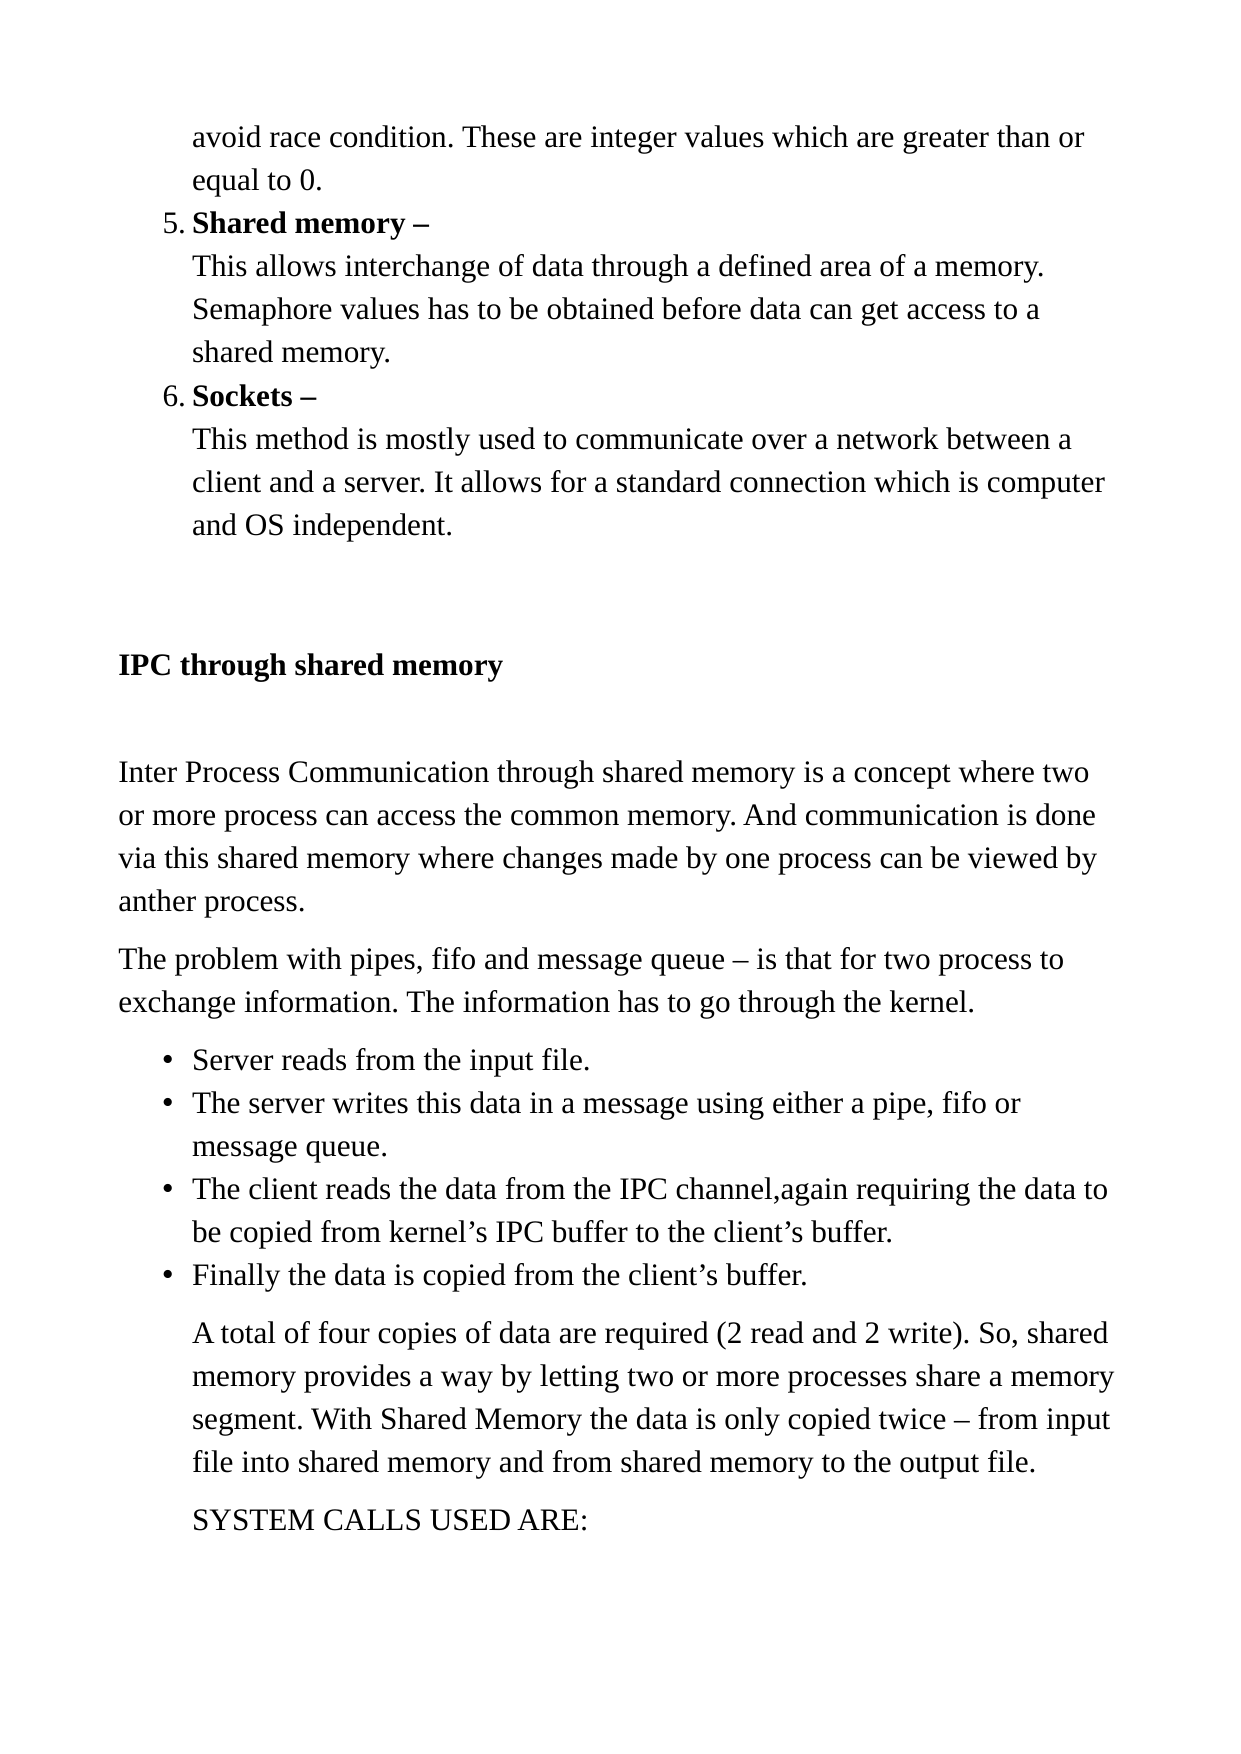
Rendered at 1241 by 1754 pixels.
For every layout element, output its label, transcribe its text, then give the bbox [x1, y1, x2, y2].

list The server writes this data in a message using either a pipe, fifo or message queue. [162, 1084, 1122, 1163]
text Inter Process Communication through shared memory is a concept where two or more process can access the common memory. And communication is done via this shared memory where changes made by one process can be viewed by anther process. [118, 753, 1122, 918]
list The client reads the data from the IPC channel,again requiring the data to be copied from kernel’s IPC buffer to the client’s buffer. [162, 1170, 1122, 1249]
list SYSTEM CALLS USED ARE: [162, 1501, 1122, 1537]
list Finally the data is copied from the client’s buffer. [162, 1256, 1122, 1292]
list Sockets – This method is mostly used to communicate over a network between a client and a server. It allows for a standard connection which is computer and OS independent. [162, 377, 1122, 542]
list Server reads from the input file. [162, 1041, 1122, 1077]
subtitle IPC through shared memory [118, 647, 1122, 683]
text The problem with pipes, fifo and message queue – is that for two process to exchange information. The information has to go through the kernel. [118, 940, 1122, 1019]
list A total of four copies of data are required (2 read and 2 write). So, shared memory provides a way by letting two or more processes share a memory segment. With Shared Memory the data is only copied twice – from input file into shared memory and from shared memory to the output file. [162, 1314, 1122, 1479]
list avoid race condition. These are integer values which are greater than or equal to 0. [162, 118, 1122, 197]
list Shared memory – This allows interchange of data through a defined area of a memory. Semaphore values has to be obtained before data can get access to a shared memory. [162, 204, 1122, 370]
